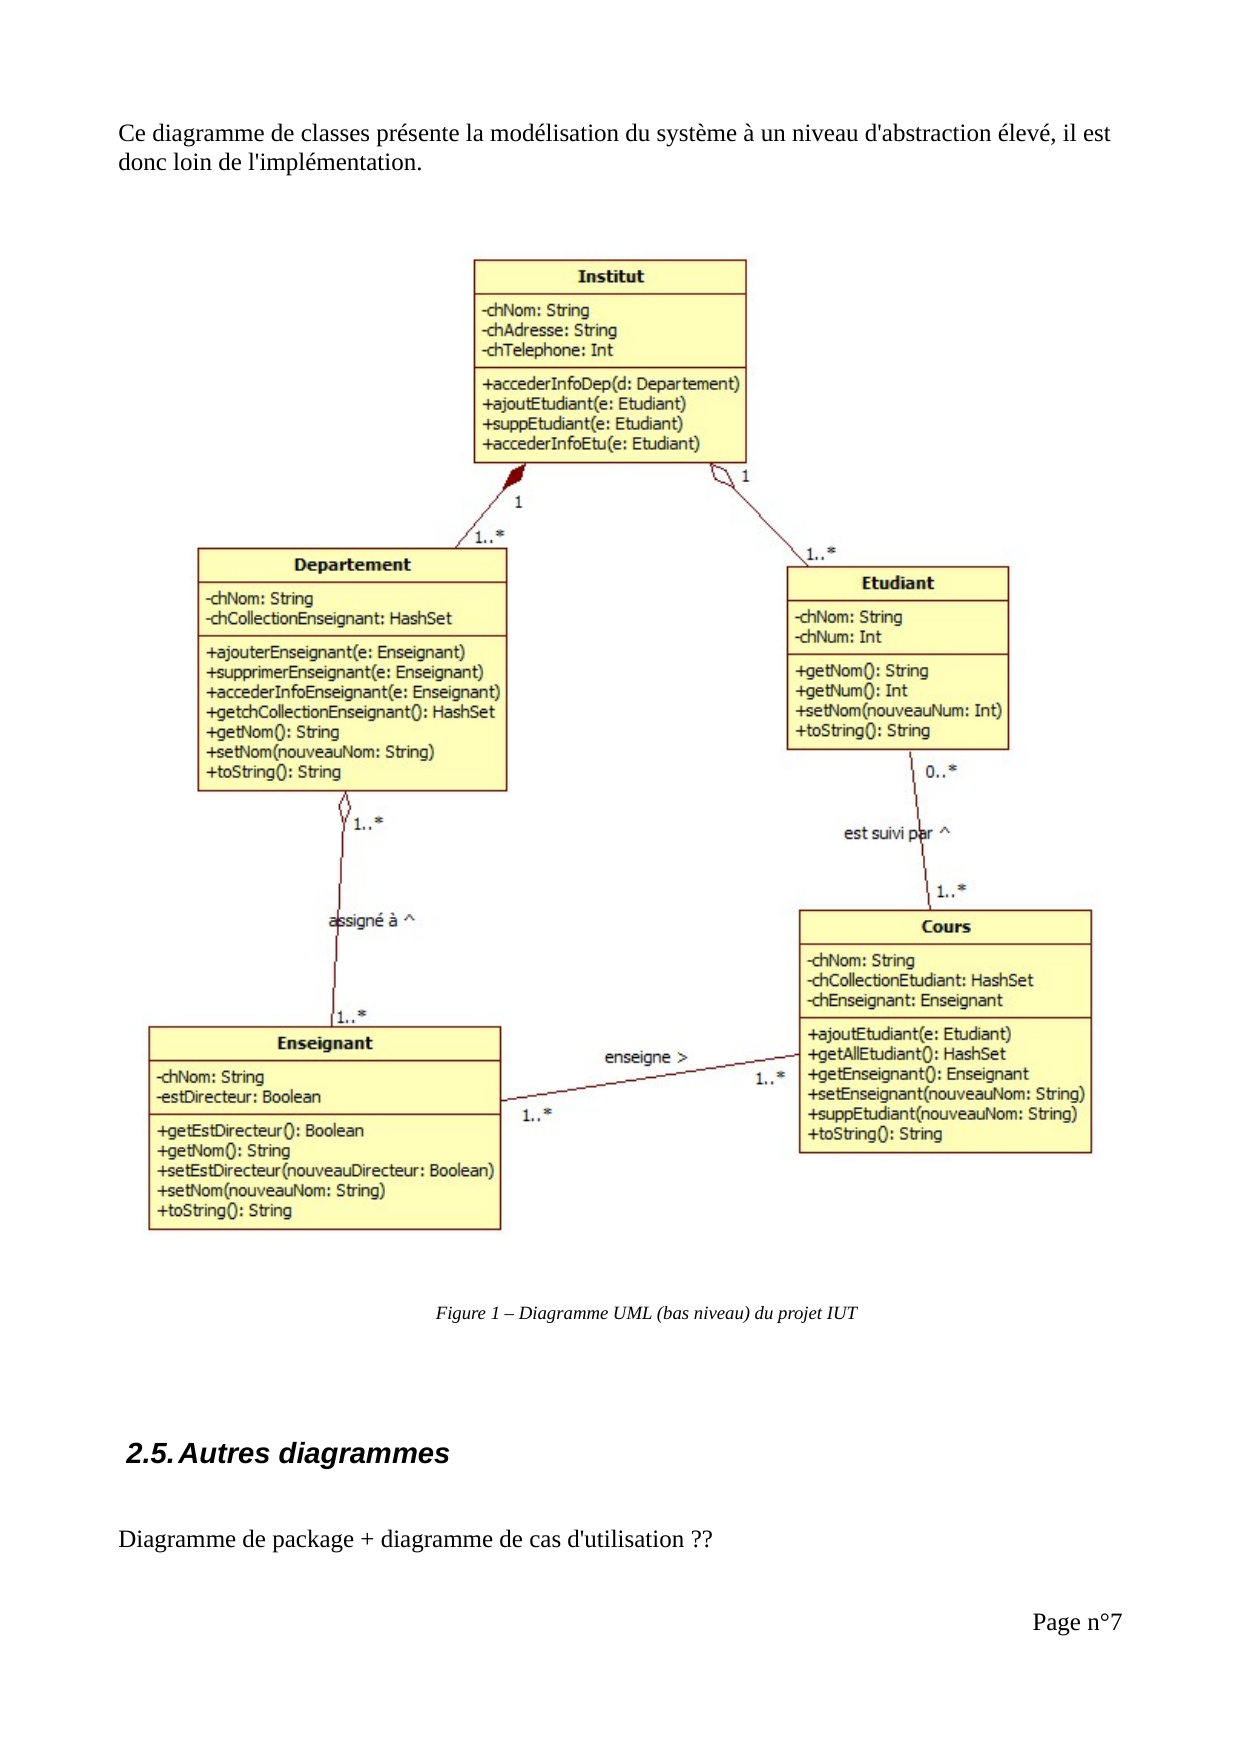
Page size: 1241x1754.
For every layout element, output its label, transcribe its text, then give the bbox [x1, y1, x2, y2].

picture [118, 229, 1123, 1261]
text Figure 1 – Diagramme UML (bas niveau) du projet IUT [118, 1302, 1122, 1324]
subtitle Autres diagrammes [118, 1436, 1122, 1470]
text Diagramme de package + diagramme de cas d'utilisation ?? [118, 1524, 1122, 1552]
text Ce diagramme de classes présente la modélisation du système à un niveau d'abstraction élevé, il est donc loin de l'implémentation. [118, 118, 1122, 176]
